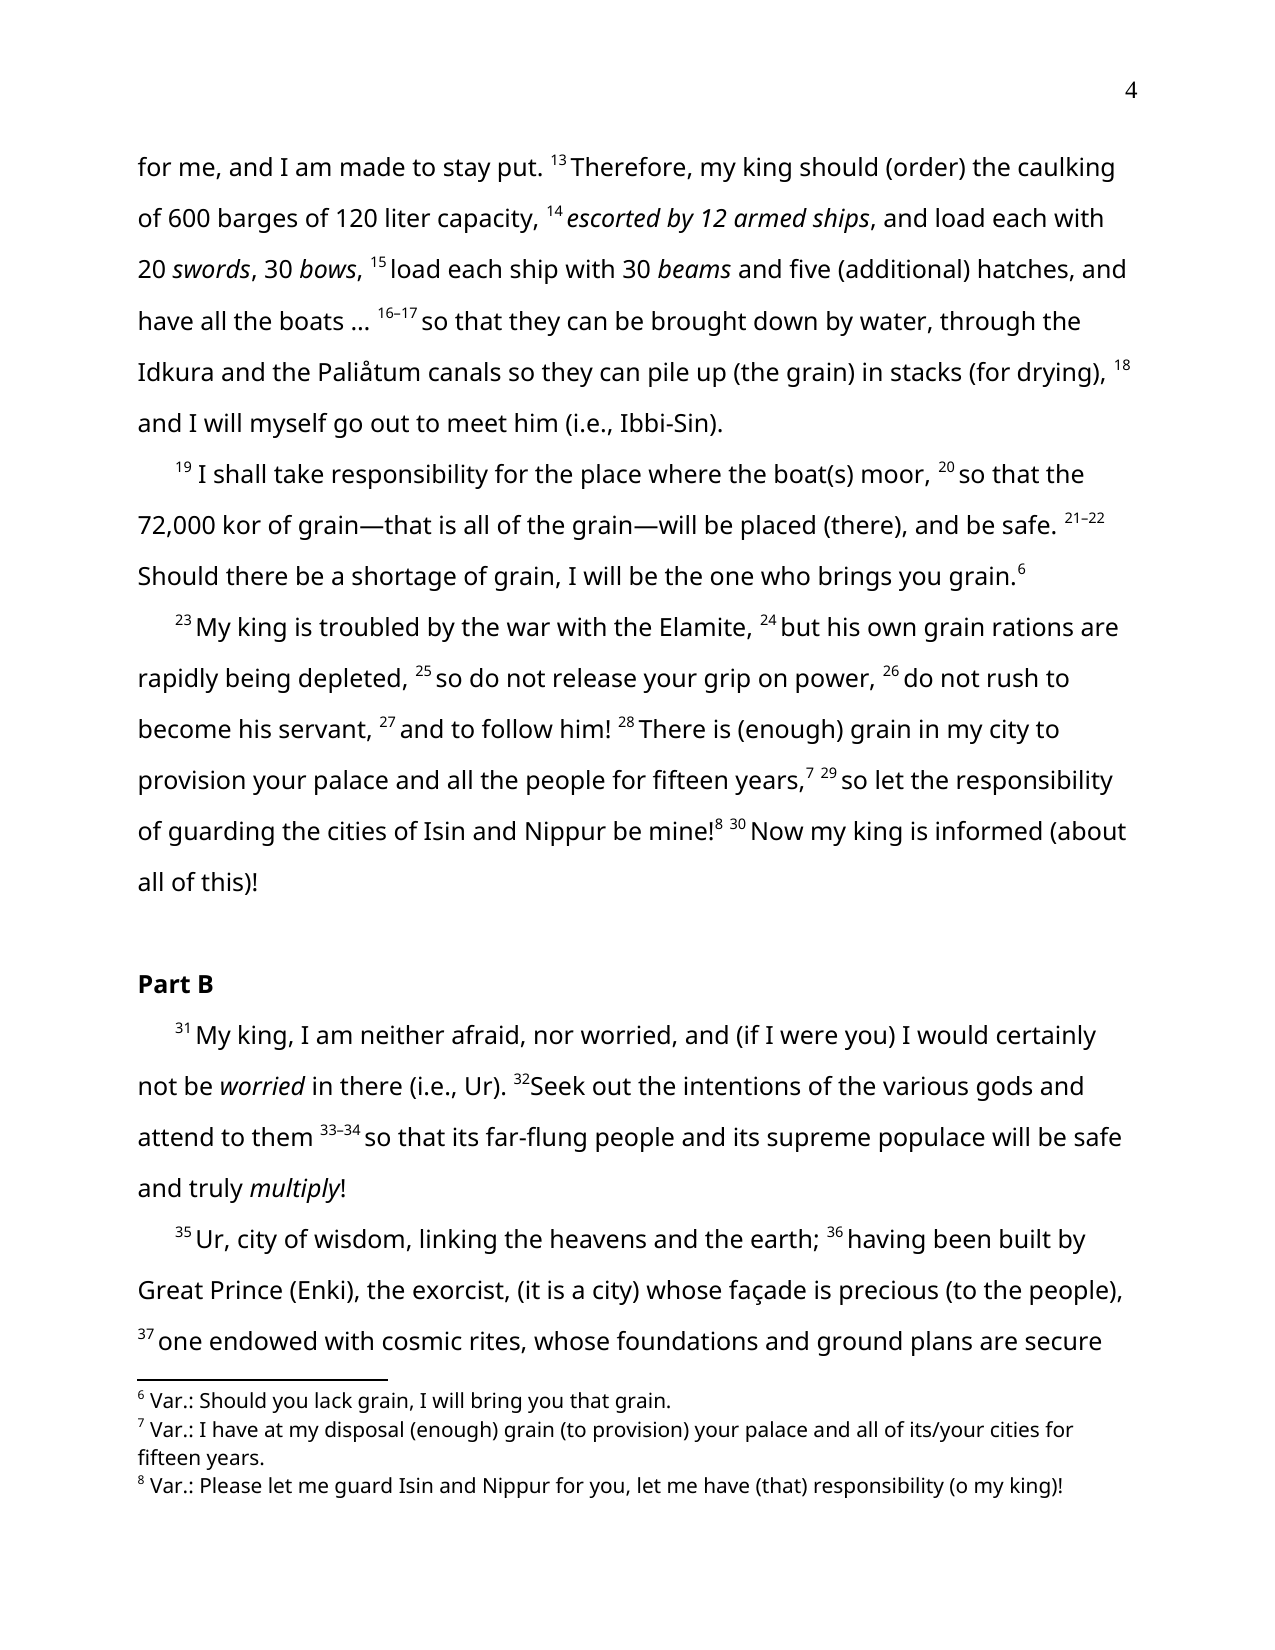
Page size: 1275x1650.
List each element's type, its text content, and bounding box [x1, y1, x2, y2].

text Var.: I have at my disposal (enough) grain (to provision) your palace and all of its/your cities for fifteen years. [137, 1415, 1138, 1472]
text 35 Ur, city of wisdom, linking the heavens and the earth; 36 having been built by Great Prince (Enki), the exorcist, (it is a city) whose façade is precious (to the people), 37 one endowed with cosmic rites, whose foundations and ground plans are secure [137, 1222, 1138, 1358]
text Var.: Please let me guard Isin and Nippur for you, let me have (that) responsibility (o my king)! [137, 1472, 1138, 1500]
text Var.: Should you lack grain, I will bring you that grain. [137, 1386, 1138, 1415]
text 23 My king is troubled by the war with the Elamite, 24 but his own grain rations are rapidly being depleted, 25 so do not release your grip on power, 26 do­ not rush to become his servant, 27 and to follow him! 28 There is (enough) grain in my city to provision your palace and all the people for fifteen years, 29 so let the responsibility of guarding the cities of Isin and­ Nippur be mine! 30 Now my king is informed (about all of this)! [137, 609, 1138, 899]
text 19 I shall take responsibility for the place where the boat(s) moor, ­20 so that the 72,000 kor of grain—that is all of the grain—will be placed (there), and be safe. 21–22 Should there be a shortage of grain, I will be the one who brings you grain. [137, 456, 1138, 592]
text 31 My king, I am neither afraid, nor worried, and (if I were you) I would certainly not be worried in there (i.e., Ur). 32Seek out the intentions of the various gods and attend to them 33–34 so that its far-flung people and its supreme populace will be safe and truly multiply! [137, 1018, 1138, 1205]
text Part B [137, 967, 1138, 1001]
text for me, and I am made to stay put. 13 Therefore, my king should (order) the caulking of ­600 barges of 120 liter capacity, 14 escorted by 12 armed ships, and load each with 20 swords, 30 bows, 15 load each ship with 30 beams and five (additional) hatches, and have ­all the boats … 16–17 so that they can be brought down by water, through the Idkura and the Paliåtum canals so they can pile up (the grain) in stacks (for drying), 18 and I will myself go out to meet him (i.e., Ibbi-Sin). [137, 150, 1138, 439]
